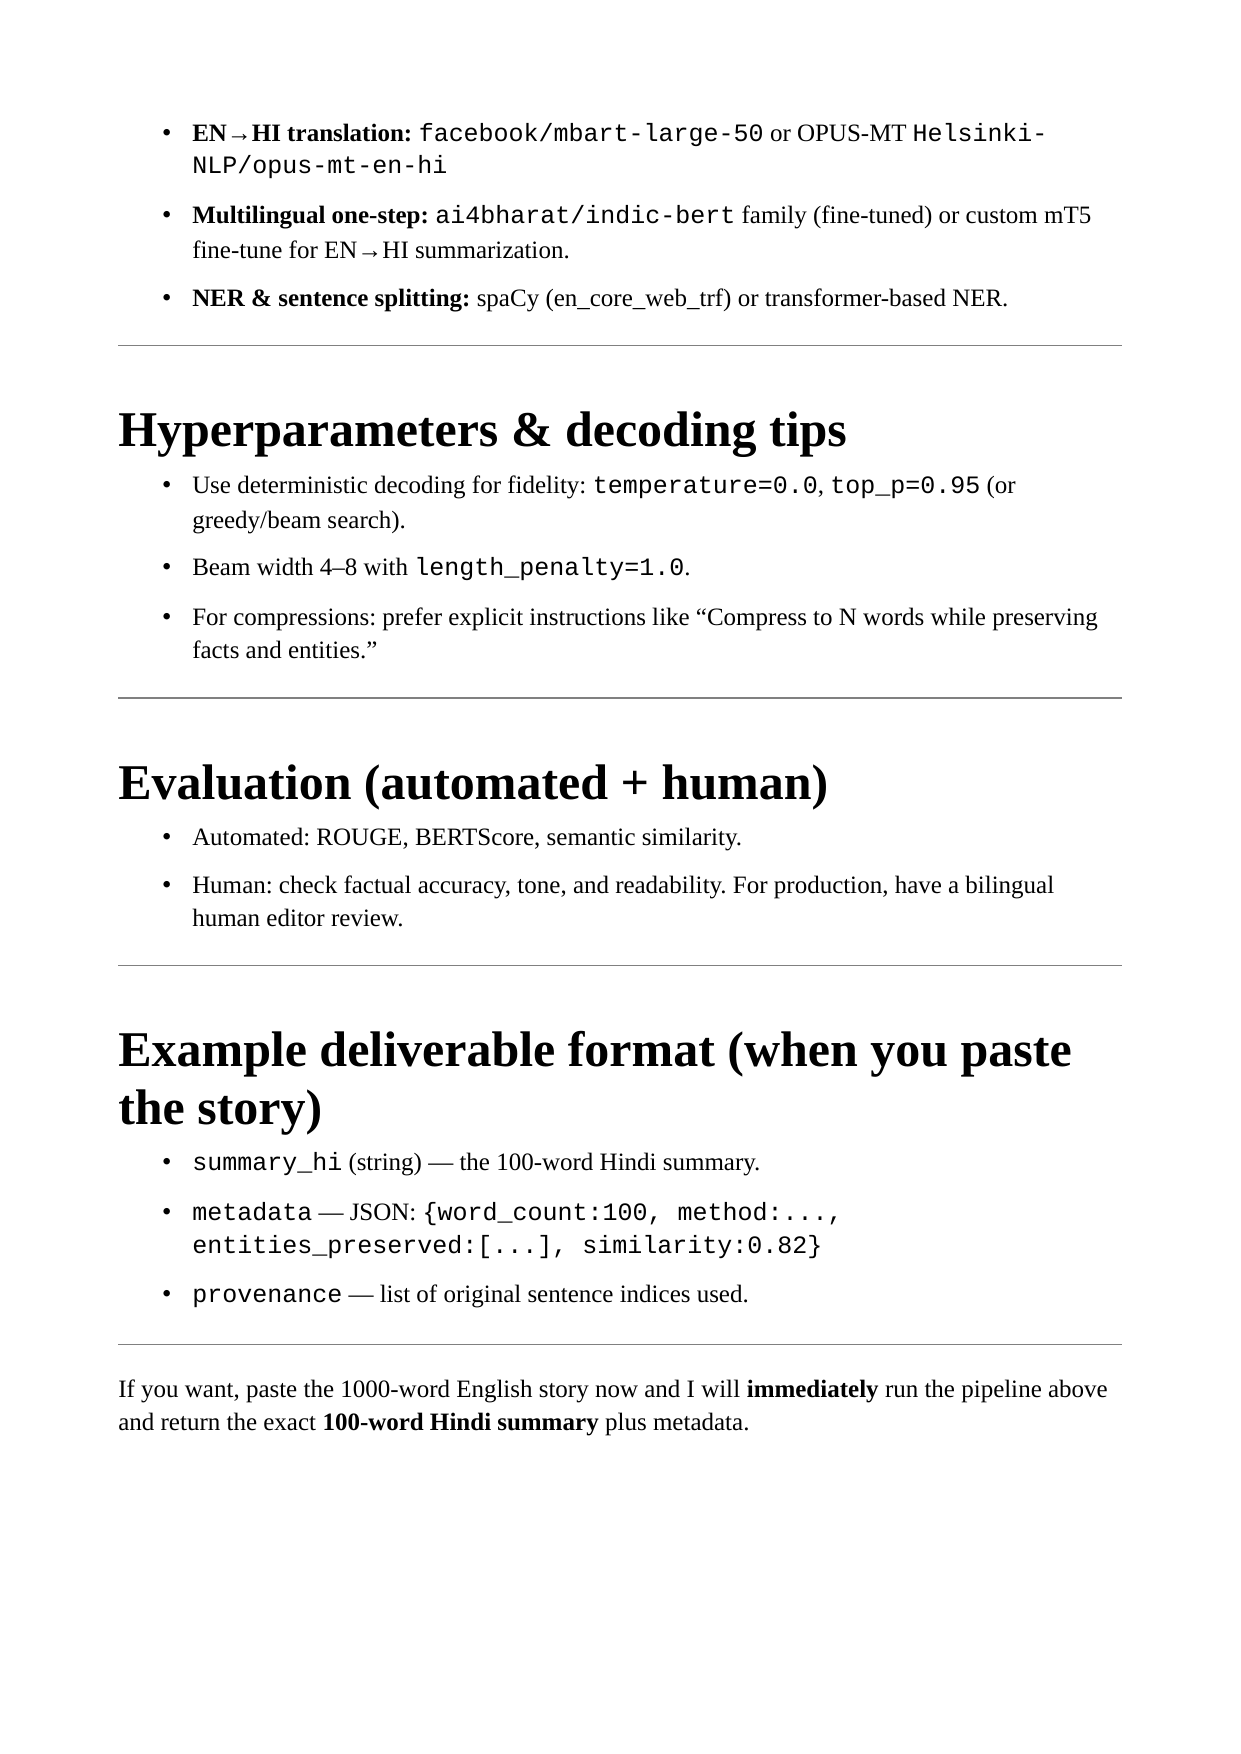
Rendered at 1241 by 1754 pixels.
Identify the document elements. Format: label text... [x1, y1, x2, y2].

list NER & sentence splitting: spaCy (en_core_web_trf) or transformer-based NER. [162, 283, 1122, 312]
list For compressions: prefer explicit instructions like “Compress to N words while preserving facts and entities.” [162, 602, 1122, 664]
list Multilingual one-step: ai4bharat/indic-bert family (fine-tuned) or custom mT5 fine-tune for EN→HI summarization. [162, 200, 1122, 264]
subtitle Example deliverable format (when you paste the story) [118, 1020, 1122, 1135]
list Beam width 4–8 with length_penalty=1.0. [162, 552, 1122, 583]
list Automated: ROUGE, BERTScore, semantic similarity. [162, 822, 1122, 851]
list Use deterministic decoding for fidelity: temperature=0.0, top_p=0.95 (or greedy/beam search). [162, 470, 1122, 534]
list Human: check factual accuracy, tone, and readability. For production, have a bilingual human editor review. [162, 870, 1122, 932]
subtitle Hyperparameters & decoding tips [118, 400, 1122, 457]
list provenance — list of original sentence indices used. [162, 1279, 1122, 1310]
text If you want, paste the 1000-word English story now and I will immediately run the pipeline above and return the exact 100-word Hindi summary plus metadata. [118, 1374, 1122, 1436]
list summary_hi (string) — the 100-word Hindi summary. [162, 1147, 1122, 1178]
list metadata — JSON: {word_count:100, method:..., entities_preserved:[...], similarity:0.82} [162, 1197, 1122, 1261]
list EN→HI translation: facebook/mbart-large-50 or OPUS-MT Helsinki-NLP/opus-mt-en-hi [162, 118, 1122, 181]
subtitle Evaluation (automated + human) [118, 752, 1122, 810]
